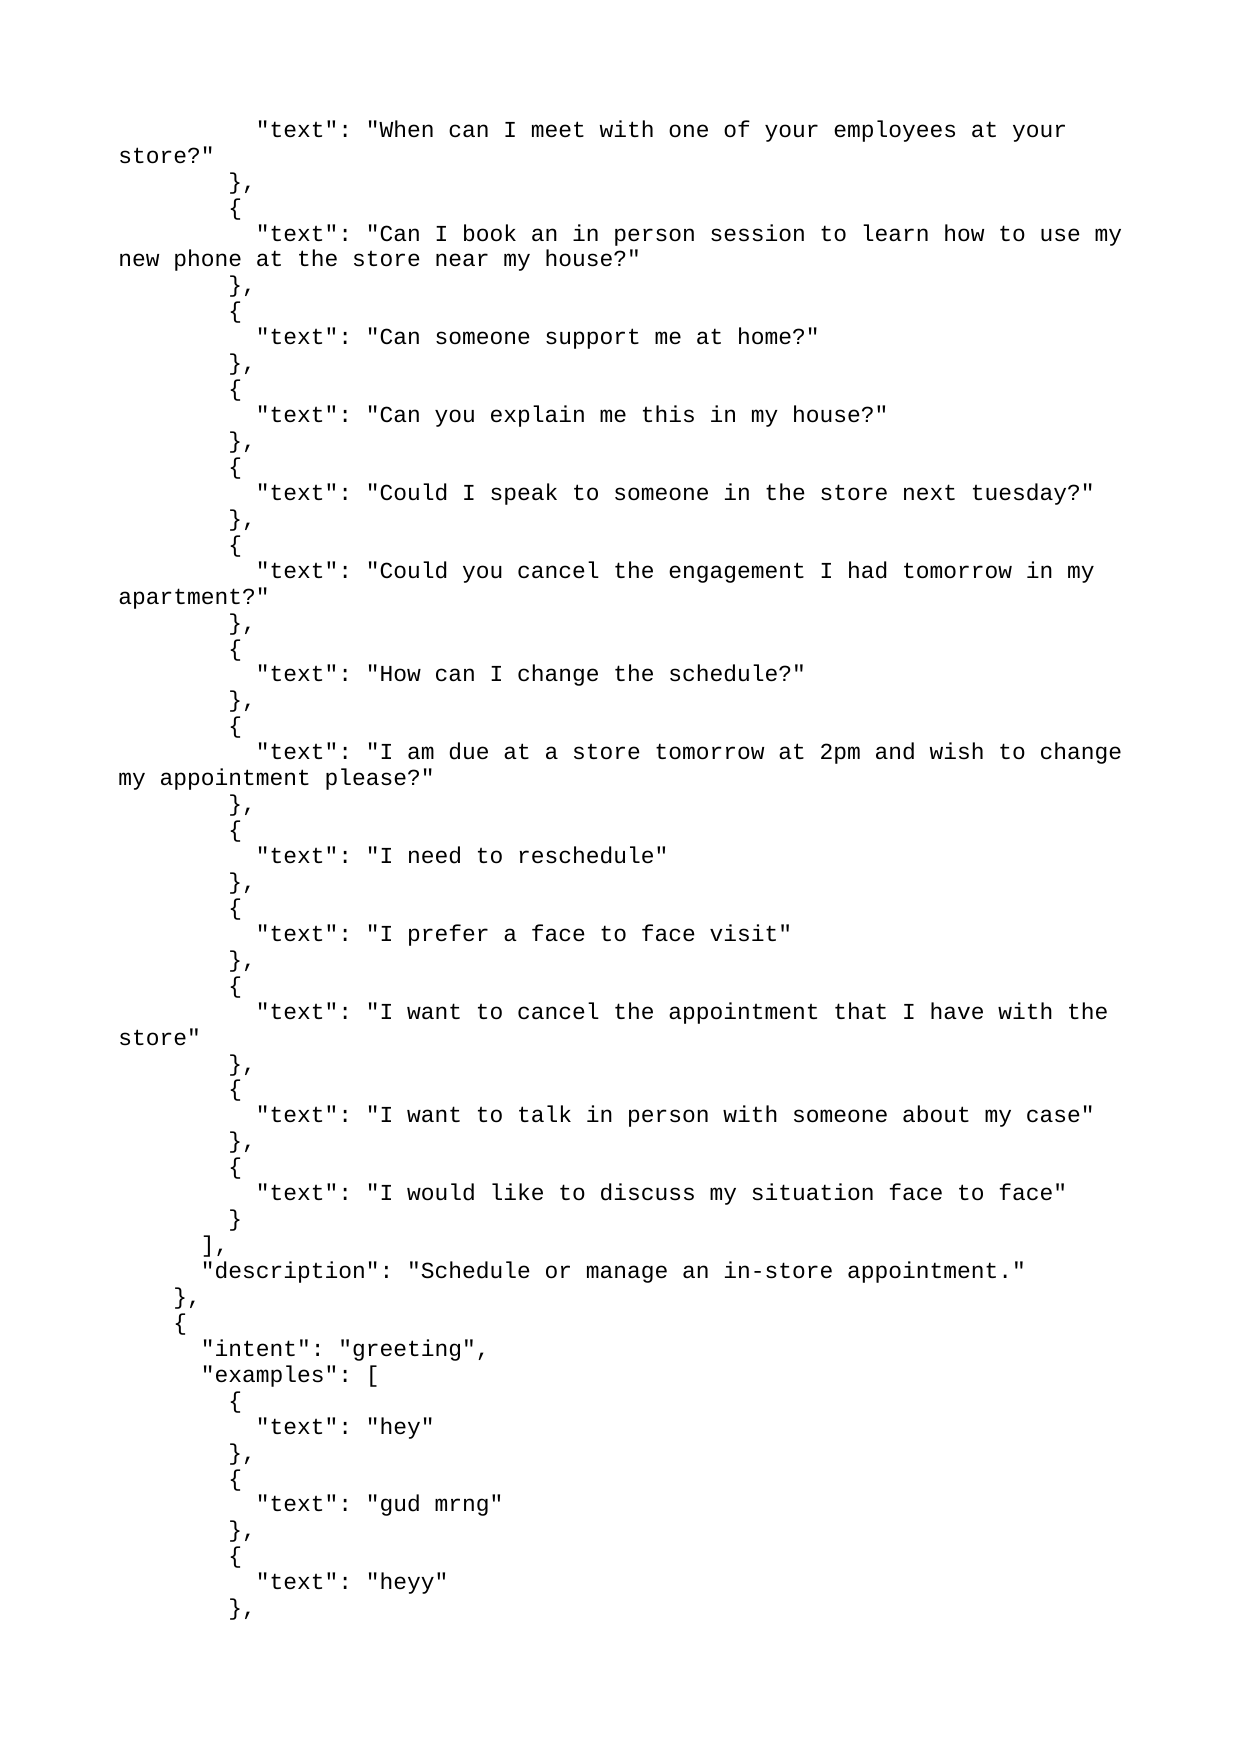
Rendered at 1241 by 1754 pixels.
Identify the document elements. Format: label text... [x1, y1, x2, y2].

text }, [118, 1441, 1122, 1467]
text { [118, 1545, 1122, 1571]
text }, [118, 1519, 1122, 1545]
text { [118, 1156, 1122, 1182]
text { [118, 1078, 1122, 1104]
text { [118, 1467, 1122, 1493]
text "text": "How can I change the schedule?" [118, 663, 1122, 689]
text "text": "I prefer a face to face visit" [118, 922, 1122, 948]
text }, [118, 1052, 1122, 1078]
text "text": "Can you explain me this in my house?" [118, 403, 1122, 429]
text { [118, 377, 1122, 403]
text { [118, 637, 1122, 663]
text "text": "hey" [118, 1415, 1122, 1441]
text }, [118, 1285, 1122, 1311]
text }, [118, 870, 1122, 896]
text }, [118, 170, 1122, 196]
text { [118, 533, 1122, 559]
text }, [118, 429, 1122, 455]
text "text": "I want to cancel the appointment that I have with the store" [118, 1000, 1122, 1052]
text "text": "heyy" [118, 1571, 1122, 1597]
text } [118, 1207, 1122, 1233]
text }, [118, 792, 1122, 818]
text "examples": [ [118, 1363, 1122, 1389]
text "text": "I would like to discuss my situation face to face" [118, 1182, 1122, 1207]
text ], [118, 1233, 1122, 1259]
text }, [118, 1130, 1122, 1156]
text { [118, 196, 1122, 222]
text { [118, 1311, 1122, 1337]
text }, [118, 689, 1122, 715]
text }, [118, 274, 1122, 300]
text "text": "When can I meet with one of your employees at your store?" [118, 118, 1122, 170]
text "text": "Can someone support me at home?" [118, 326, 1122, 352]
text "text": "I am due at a store tomorrow at 2pm and wish to change my appointment please?" [118, 741, 1122, 792]
text "intent": "greeting", [118, 1337, 1122, 1363]
text "text": "Can I book an in person session to learn how to use my new phone at the store near my house?" [118, 222, 1122, 274]
text }, [118, 948, 1122, 974]
text }, [118, 611, 1122, 637]
text "description": "Schedule or manage an in-store appointment." [118, 1259, 1122, 1285]
text "text": "I need to reschedule" [118, 844, 1122, 870]
text { [118, 455, 1122, 481]
text { [118, 818, 1122, 844]
text }, [118, 507, 1122, 533]
text }, [118, 1597, 1122, 1622]
text }, [118, 352, 1122, 377]
text "text": "Could you cancel the engagement I had tomorrow in my apartment?" [118, 559, 1122, 611]
text { [118, 974, 1122, 1000]
text { [118, 1389, 1122, 1415]
text { [118, 715, 1122, 741]
text "text": "Could I speak to someone in the store next tuesday?" [118, 481, 1122, 507]
text "text": "gud mrng" [118, 1493, 1122, 1519]
text "text": "I want to talk in person with someone about my case" [118, 1104, 1122, 1130]
text { [118, 896, 1122, 922]
text { [118, 300, 1122, 326]
